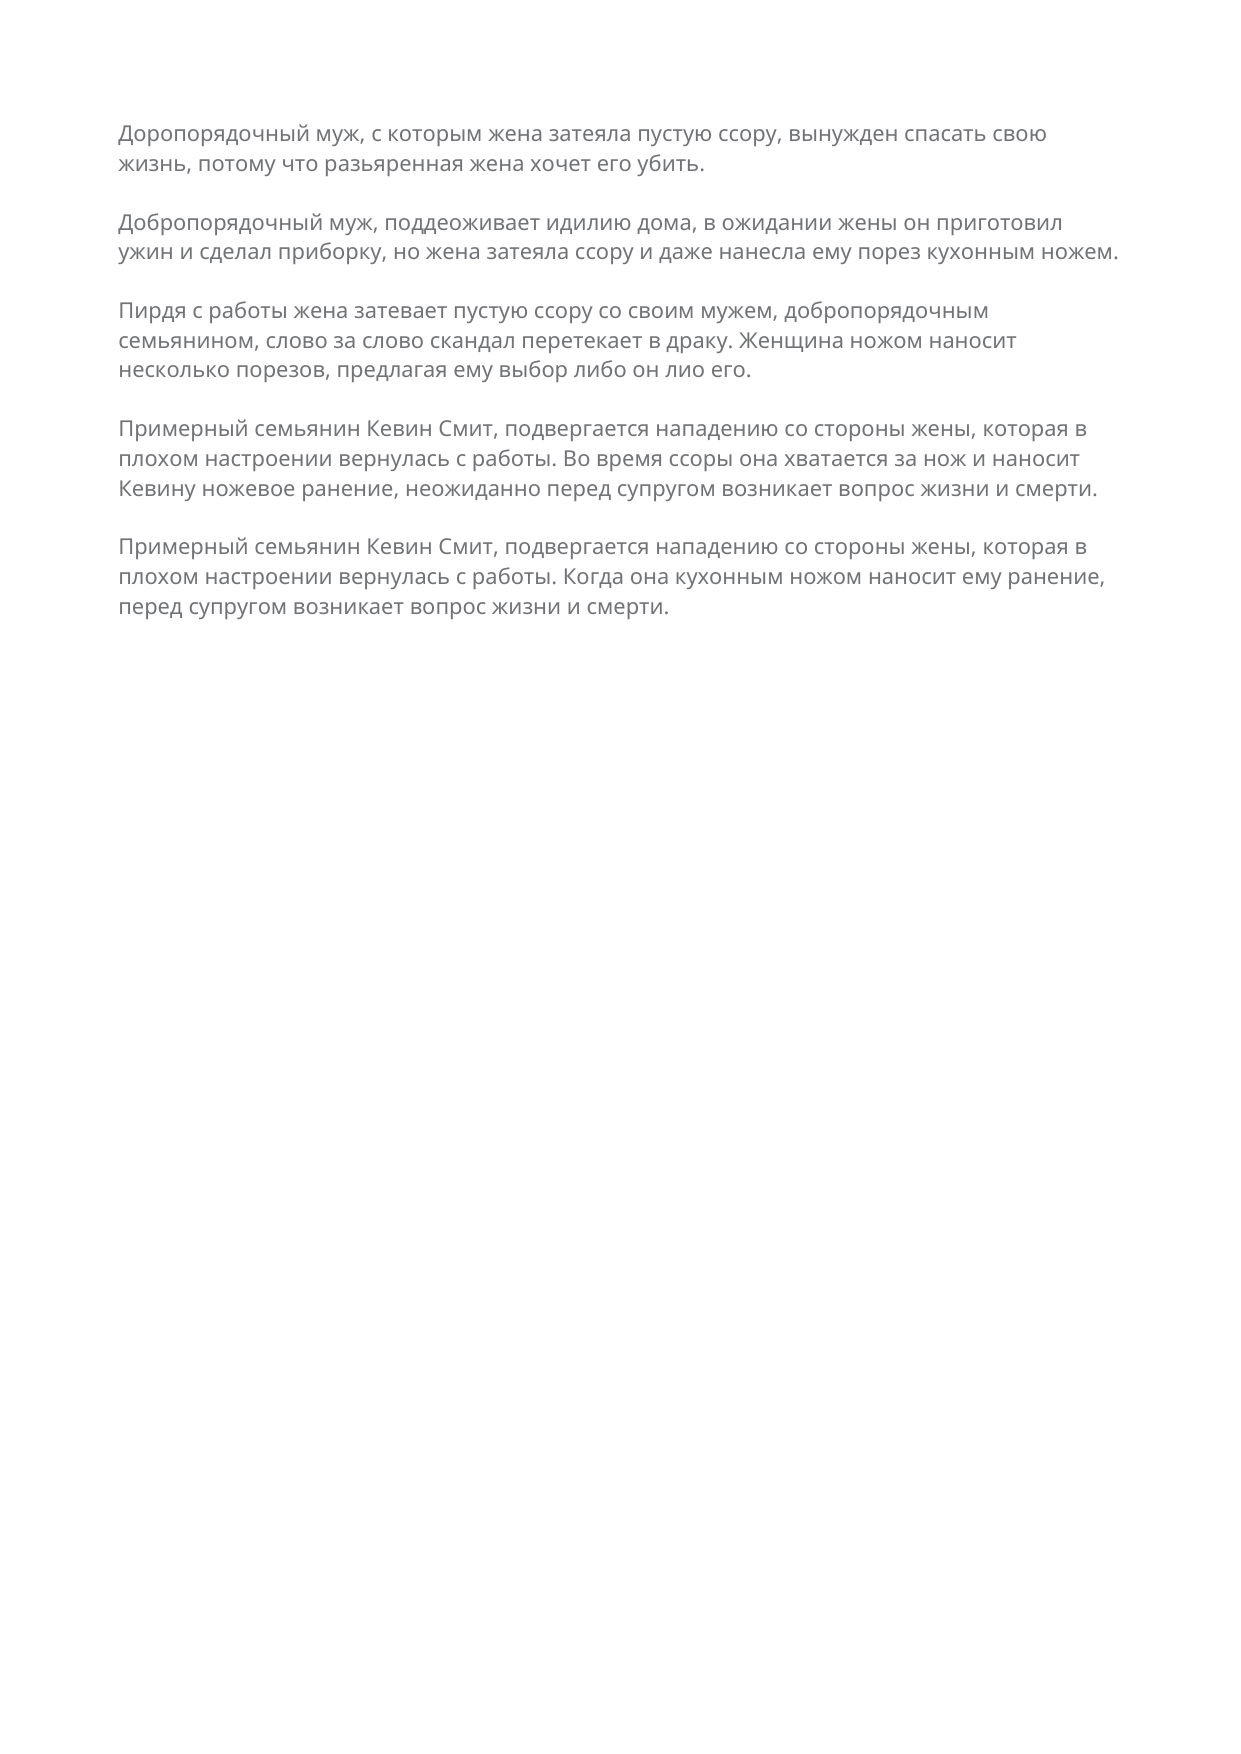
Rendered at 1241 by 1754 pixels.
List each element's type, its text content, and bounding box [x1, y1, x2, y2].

text Примерный семьянин Кевин Смит, подвергается нападению со стороны жены, которая в плохом настроении вернулась с работы. Когда она кухонным ножом наносит ему ранение, перед супругом возникает вопрос жизни и смерти. [118, 531, 1122, 620]
text Примерный семьянин Кевин Смит, подвергается нападению со стороны жены, которая в плохом настроении вернулась с работы. Во время ссоры она хватается за нож и наносит Кевину ножевое ранение, неожиданно перед супругом возникает вопрос жизни и смерти. [118, 413, 1122, 502]
text Добропорядочный муж, поддеоживает идилию дома, в ожидании жены он приготовил ужин и сделал приборку, но жена затеяла ссору и даже нанесла ему порез кухонным ножем. [118, 206, 1122, 266]
text Пирдя с работы жена затевает пустую ссору со своим мужем, добропорядочным семьянином, слово за слово скандал перетекает в драку. Женщина ножом наносит несколько порезов, предлагая ему выбор либо он лио его. [118, 295, 1122, 384]
text Доропорядочный муж, с которым жена затеяла пустую ссору, вынужден спасать свою жизнь, потому что разьяренная жена хочет его убить. [118, 118, 1122, 178]
